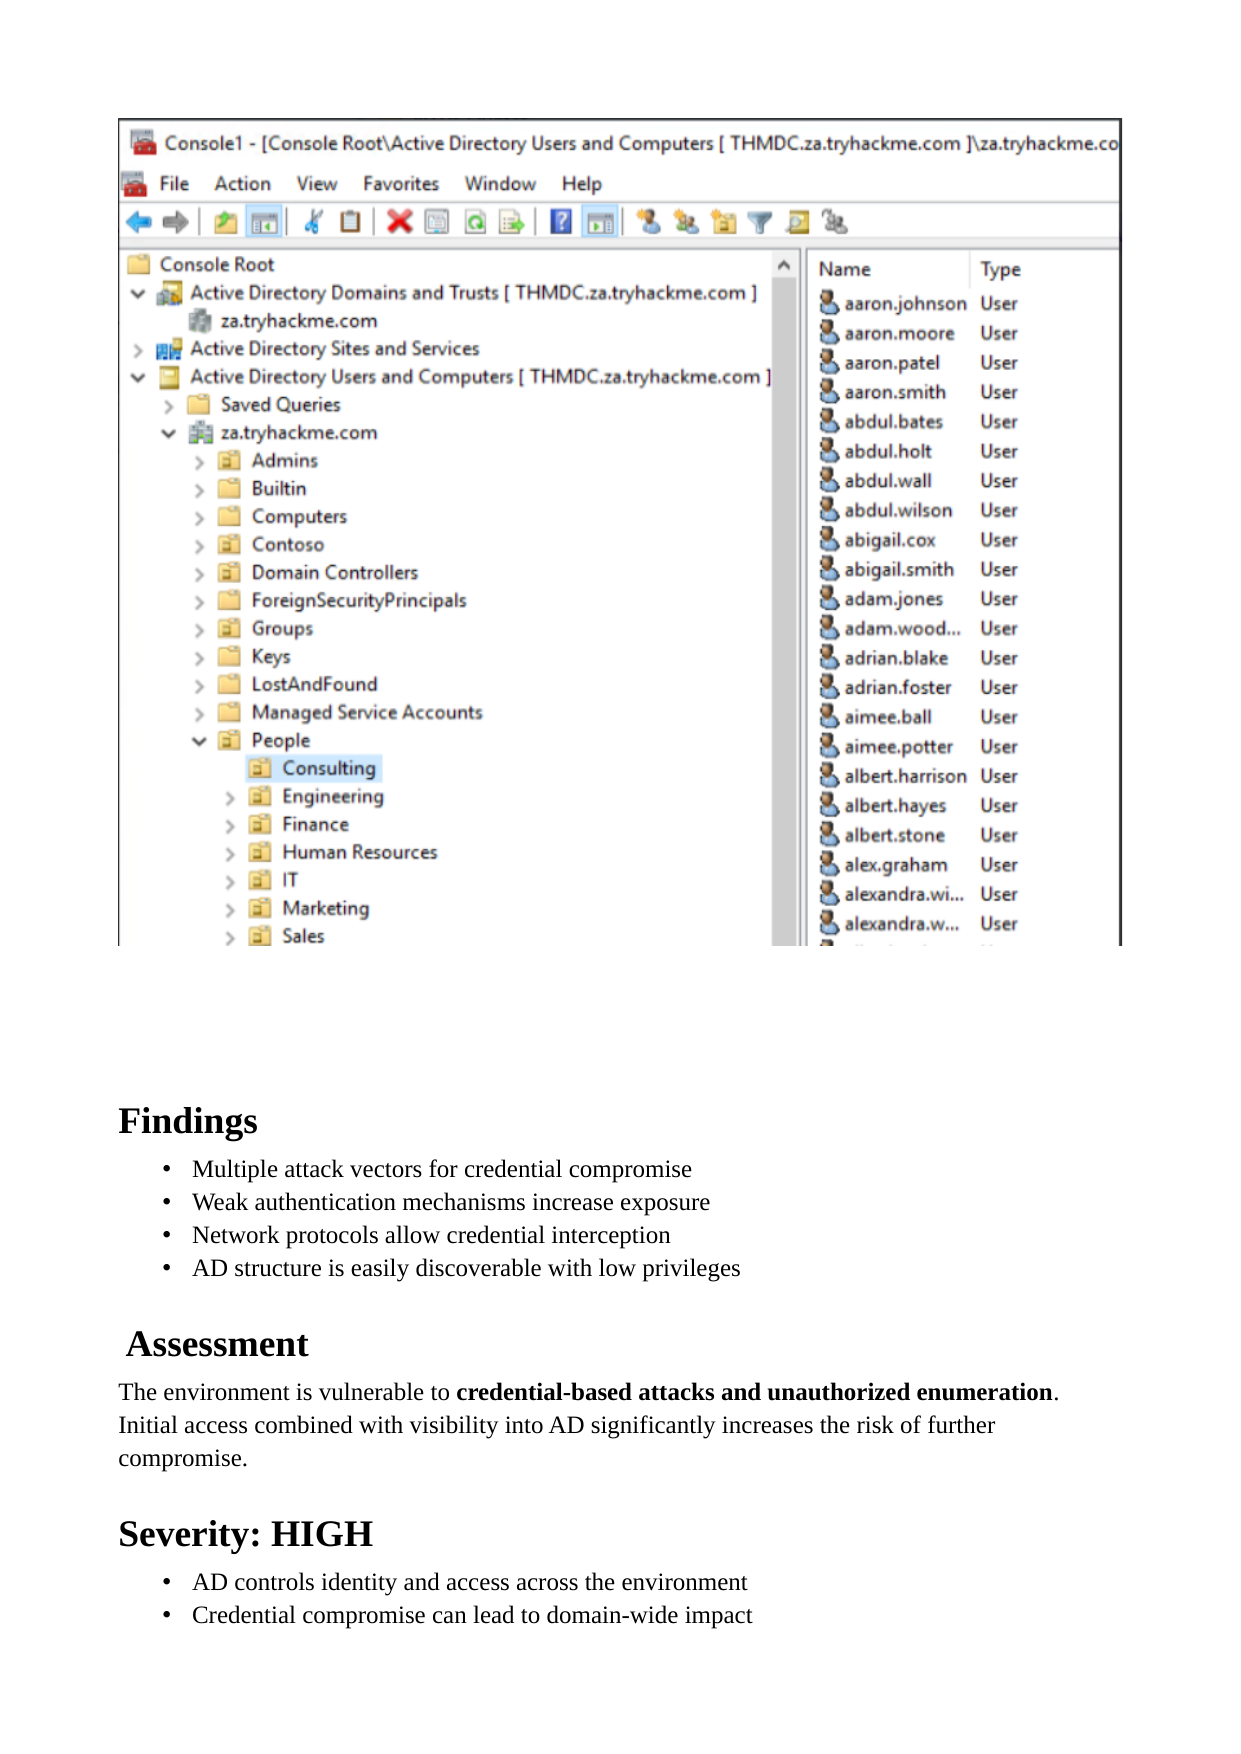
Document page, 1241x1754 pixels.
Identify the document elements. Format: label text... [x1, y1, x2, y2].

list AD structure is easily discoverable with low privileges [162, 1253, 1122, 1282]
list Multiple attack vectors for credential compromise [162, 1154, 1122, 1182]
subtitle Assessment [118, 1321, 1122, 1364]
subtitle Findings [118, 1098, 1122, 1141]
subtitle Severity: HIGH [118, 1511, 1122, 1554]
list Weak authentication mechanisms increase exposure [162, 1187, 1122, 1216]
picture [118, 118, 1123, 946]
list AD controls identity and access across the environment [162, 1567, 1122, 1596]
list Credential compromise can lead to domain-wide impact [162, 1600, 1122, 1629]
list Network protocols allow credential interception [162, 1220, 1122, 1248]
text The environment is vulnerable to credential-based attacks and unauthorized enumeration. Initial access combined with visibility into AD significantly increases the risk of further compromise. [118, 1377, 1122, 1472]
